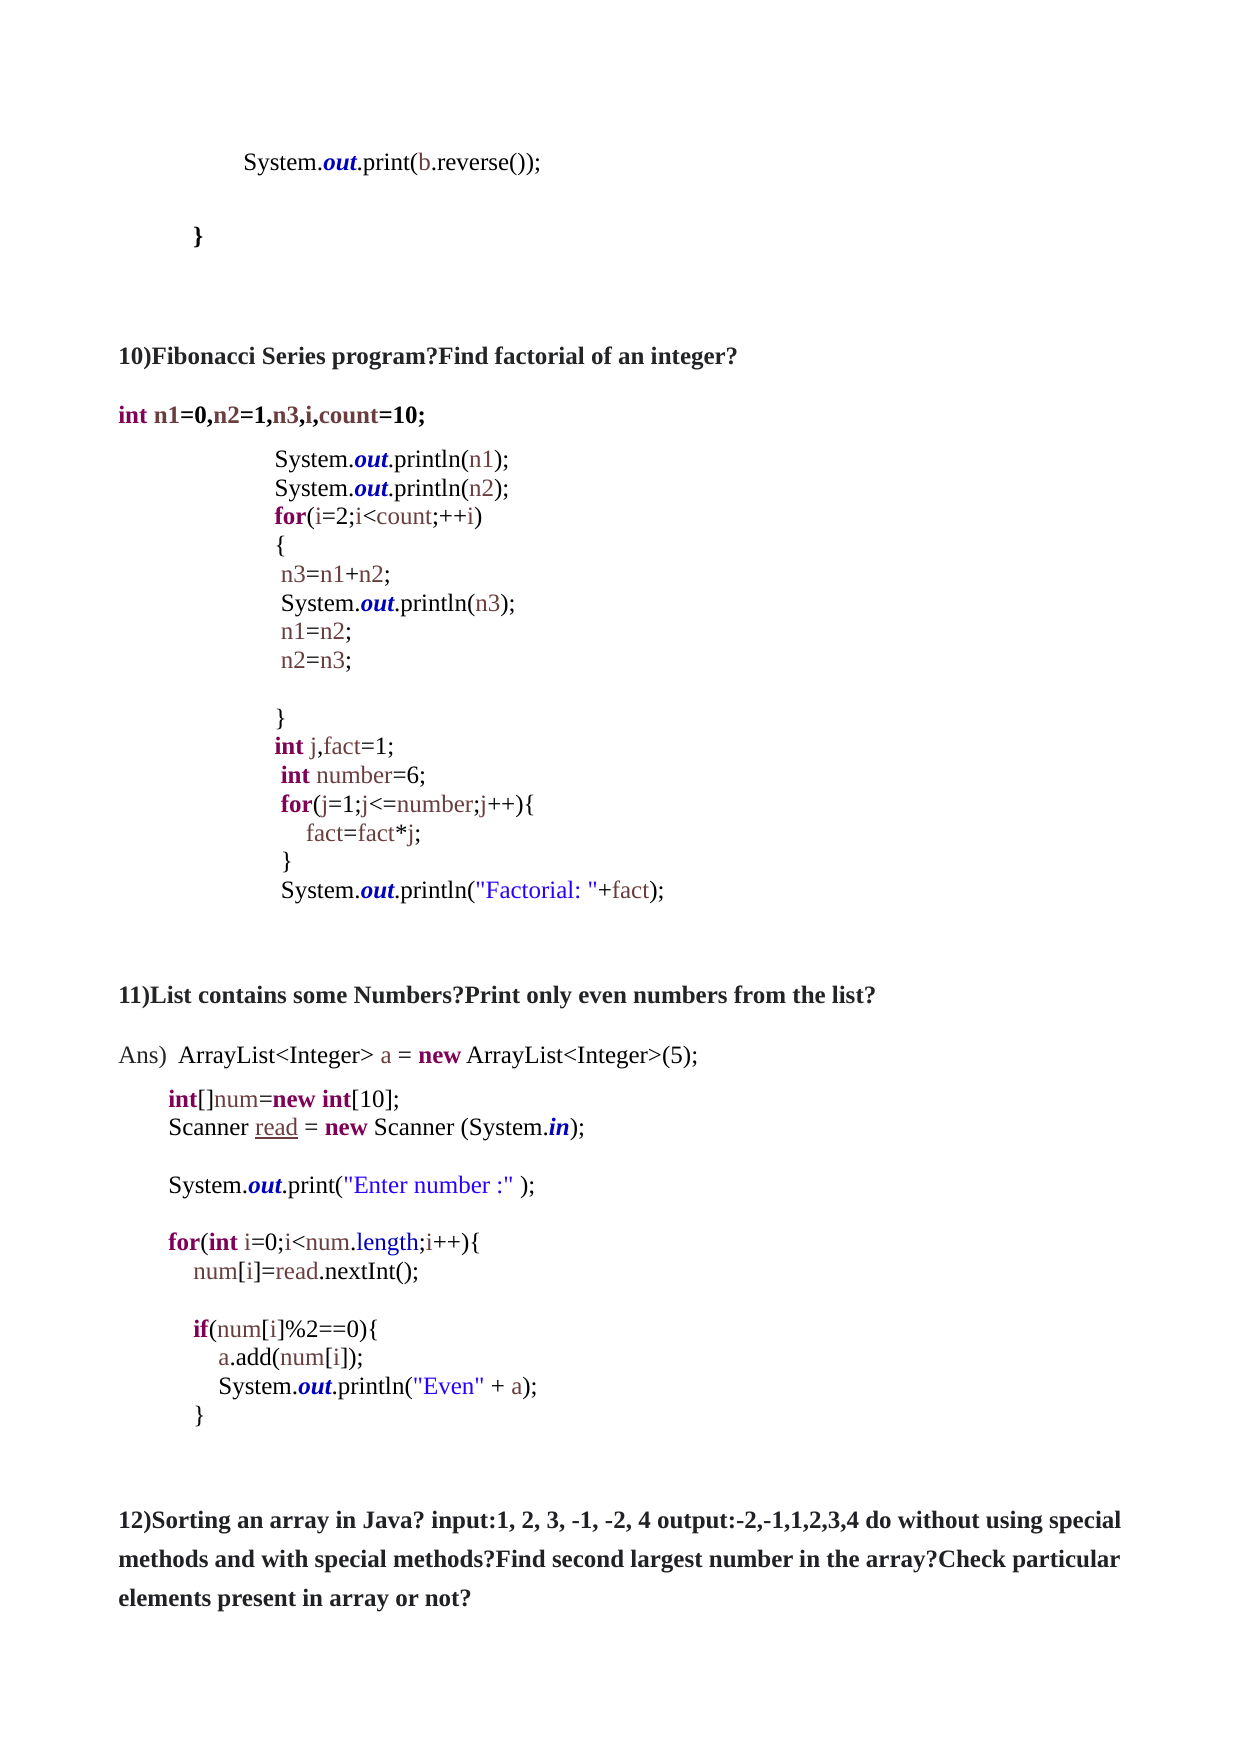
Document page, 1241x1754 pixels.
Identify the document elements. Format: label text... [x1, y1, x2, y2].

text System.out.println(n2); [118, 473, 1122, 501]
text System.out.print(b.reverse()); [118, 147, 1122, 176]
text for(j=1;j<=number;j++){ [118, 789, 1122, 818]
text n1=n2; [118, 616, 1122, 645]
text int n1=0,n2=1,n3,i,count=10; [118, 390, 1122, 429]
text System.out.println(n1); [118, 444, 1122, 473]
text n3=n1+n2; [118, 559, 1122, 588]
text int j,fact=1; [118, 731, 1122, 760]
text for(int i=0;i<num.length;i++){ [118, 1227, 1122, 1256]
text System.out.println(n3); [118, 588, 1122, 616]
text Scanner read = new Scanner (System.in); [118, 1112, 1122, 1141]
text System.out.println("Factorial: "+fact); [118, 875, 1122, 904]
text } [118, 846, 1122, 875]
text Ans) ArrayList<Integer> a = new ArrayList<Integer>(5); [118, 1030, 1122, 1069]
text num[i]=read.nextInt(); [118, 1256, 1122, 1285]
text } [118, 211, 1122, 250]
text if(num[i]%2==0){ [118, 1314, 1122, 1342]
text } [118, 1400, 1122, 1429]
text } [118, 703, 1122, 731]
text 10)Fibonacci Series program?Find factorial of an integer? [118, 330, 1122, 369]
text n2=n3; [118, 645, 1122, 674]
text 12)Sorting an array in Java? input:1, 2, 3, -1, -2, 4 output:-2,-1,1,2,3,4 do without using special methods and with special methods?Find second largest number in the array?Check particular elements present in array or not? [118, 1495, 1122, 1612]
text int number=6; [118, 760, 1122, 789]
text System.out.println("Even" + a); [118, 1371, 1122, 1400]
text fact=fact*j; [118, 818, 1122, 846]
text { [118, 530, 1122, 559]
text System.out.print("Enter number :" ); [118, 1170, 1122, 1199]
text for(i=2;i<count;++i) [118, 501, 1122, 530]
text 11)List contains some Numbers?Print only even numbers from the list? [118, 970, 1122, 1009]
text int[]num=new int[10]; [118, 1084, 1122, 1112]
text a.add(num[i]); [118, 1342, 1122, 1371]
